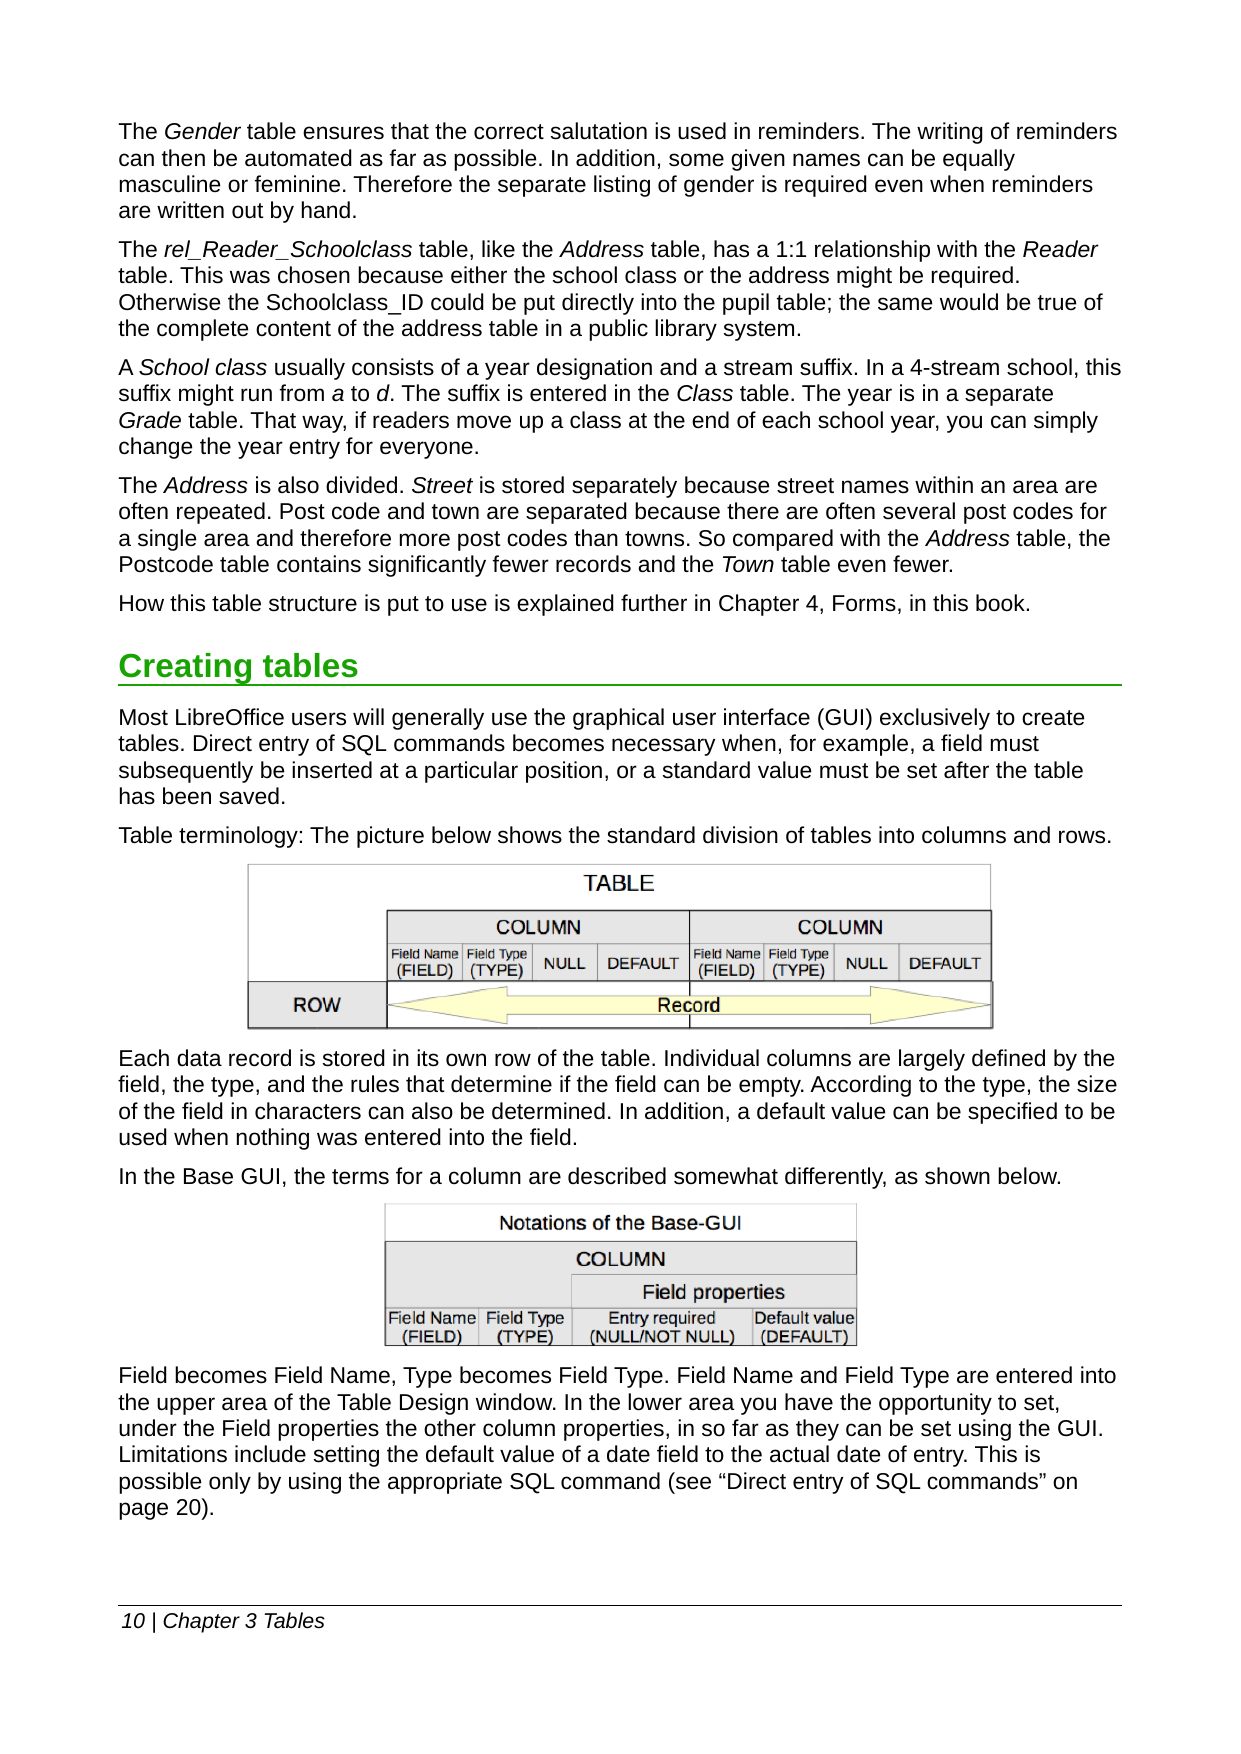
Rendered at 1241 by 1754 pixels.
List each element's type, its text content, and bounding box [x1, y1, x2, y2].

text The Gender table ensures that the correct salutation is used in reminders. The writing of reminders can then be automated as far as possible. In addition, some given names can be equally masculine or feminine. Therefore the separate listing of gender is required even when reminders are written out by hand. [118, 118, 1122, 223]
subtitle Creating tables [118, 646, 1122, 684]
text A School class usually consists of a year designation and a stream suffix. In a 4-stream school, this suffix might run from a to d. The suffix is entered in the Class table. The year is in a separate Grade table. That way, if readers move up a class at the end of each school year, you can simply change the year entry for everyone. [118, 354, 1122, 459]
text How this table structure is put to use is explained further in Chapter 4, Forms, in this book. [118, 590, 1122, 616]
picture [380, 1201, 861, 1351]
text Table terminology: The picture below shows the standard division of tables into columns and rows. [118, 822, 1122, 848]
text The rel_Reader_Schoolclass table, like the Address table, has a 1:1 relationship with the Reader table. This was chosen because either the school class or the address might be required. Otherwise the Schoolclass_ID could be put directly into the pupil table; the same would be true of the complete content of the address table in a public library system. [118, 236, 1122, 341]
text Field becomes Field Name, Type becomes Field Type. Field Name and Field Type are entered into the upper area of the Table Design window. In the lower area you have the opportunity to set, under the Field properties the other column properties, in so far as they can be set using the GUI. Limitations include setting the default value of a date field to the actual date of entry. This is possible only by using the appropriate SQL command (see “Direct entry of SQL commands” on page 20). [118, 1362, 1122, 1521]
text In the Base GUI, the terms for a column are described somewhat differently, as shown below. [118, 1163, 1122, 1189]
text The Address is also divided. Street is stored separately because street names within an area are often repeated. Post code and town are separated because there are often several post codes for a single area and therefore more post codes than towns. So compared with the Address table, the Postcode table contains significantly fewer records and the Town table even fewer. [118, 472, 1122, 577]
picture [245, 860, 995, 1034]
text Each data record is stored in its own row of the table. Individual columns are largely defined by the field, the type, and the rules that determine if the field can be empty. According to the type, the size of the field in characters can also be determined. In addition, a default value can be specified to be used when nothing was entered into the field. [118, 1045, 1122, 1151]
text Most LibreOffice users will generally use the graphical user interface (GUI) exclusively to create tables. Direct entry of SQL commands becomes necessary when, for example, a field must subsequently be inserted at a particular position, or a standard value must be set after the table has been saved. [118, 704, 1122, 809]
